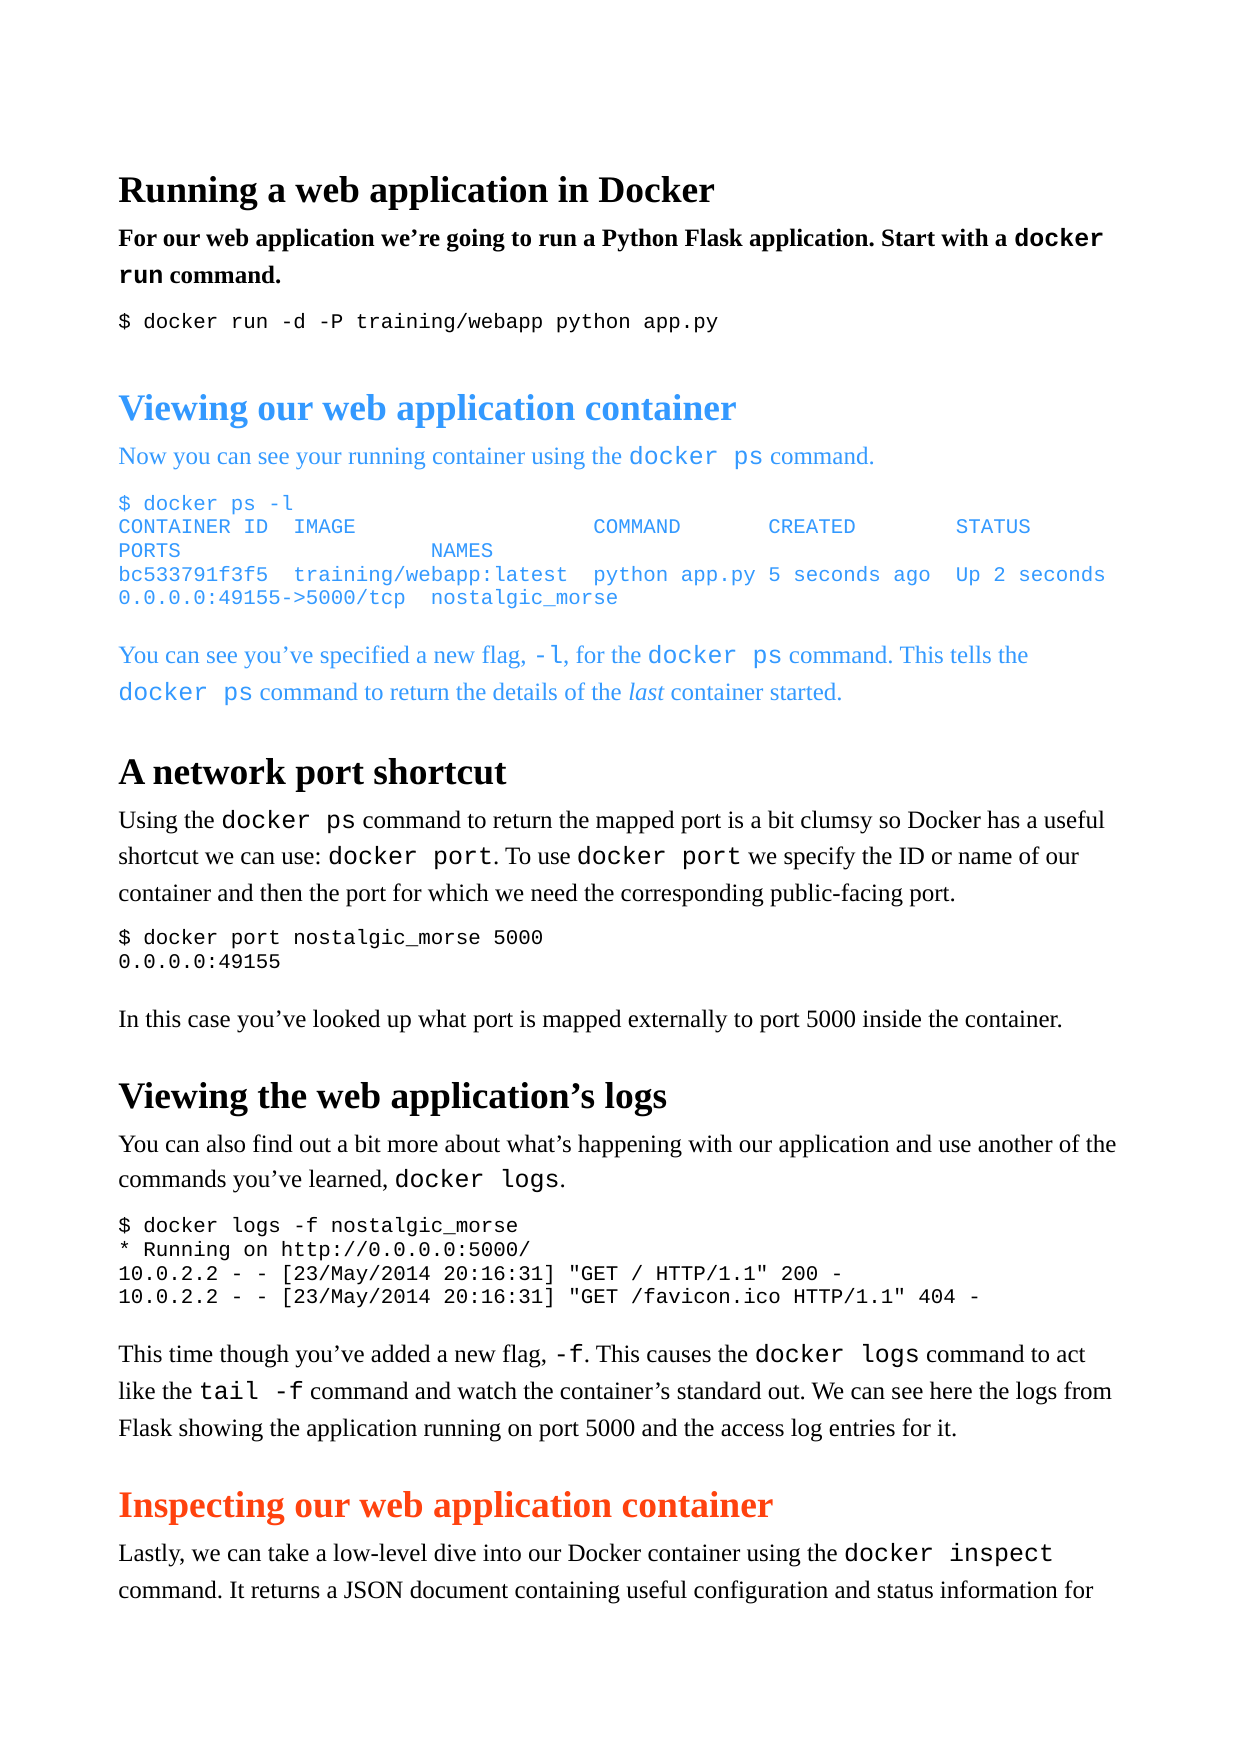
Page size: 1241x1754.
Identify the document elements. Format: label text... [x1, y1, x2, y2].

text 10.0.2.2 - - [23/May/2014 20:16:31] "GET / HTTP/1.1" 200 - [118, 1263, 1122, 1286]
text This time though you’ve added a new flag, -f. This causes the docker logs command to act like the tail -f command and watch the container’s standard out. We can see here the logs from Flask showing the application running on port 5000 and the access log entries for it. [118, 1339, 1122, 1441]
text For our web application we’re going to run a Python Flask application. Start with a docker run command. [118, 223, 1122, 291]
text In this case you’ve looked up what port is mapped externally to port 5000 inside the container. [118, 1004, 1122, 1033]
text $ docker ps -l [118, 493, 1122, 516]
subtitle Inspecting our web application container [118, 1482, 1122, 1526]
subtitle A network port shortcut [118, 749, 1122, 792]
text $ docker run -d -P training/webapp python app.py [118, 311, 1122, 335]
text * Running on http://0.0.0.0:5000/ [118, 1239, 1122, 1263]
subtitle Viewing the web application’s logs [118, 1074, 1122, 1117]
subtitle Viewing our web application container [118, 385, 1122, 428]
text CONTAINER ID IMAGE COMMAND CREATED STATUS PORTS NAMES [118, 516, 1122, 563]
text bc533791f3f5 training/webapp:latest python app.py 5 seconds ago Up 2 seconds 0.0.0.0:49155->5000/tcp nostalgic_morse [118, 563, 1122, 611]
text Lastly, we can take a low-level dive into our Docker container using the docker inspect command. It returns a JSON document containing useful configuration and status information for [118, 1538, 1122, 1603]
text You can see you’ve specified a new flag, -l, for the docker ps command. This tells the docker ps command to return the details of the last container started. [118, 640, 1122, 708]
text You can also find out a bit more about what’s happening with our application and use another of the commands you’ve learned, docker logs. [118, 1129, 1122, 1195]
text Using the docker ps command to return the mapped port is a bit clumsy so Docker has a useful shortcut we can use: docker port. To use docker port we specify the ID or name of our container and then the port for which we need the corresponding public-facing port. [118, 805, 1122, 907]
text Now you can see your running container using the docker ps command. [118, 441, 1122, 472]
text $ docker port nostalgic_morse 5000 [118, 927, 1122, 951]
text 0.0.0.0:49155 [118, 951, 1122, 974]
subtitle Running a web application in Docker [118, 168, 1122, 211]
text 10.0.2.2 - - [23/May/2014 20:16:31] "GET /favicon.ico HTTP/1.1" 404 - [118, 1286, 1122, 1310]
text $ docker logs -f nostalgic_morse [118, 1215, 1122, 1239]
